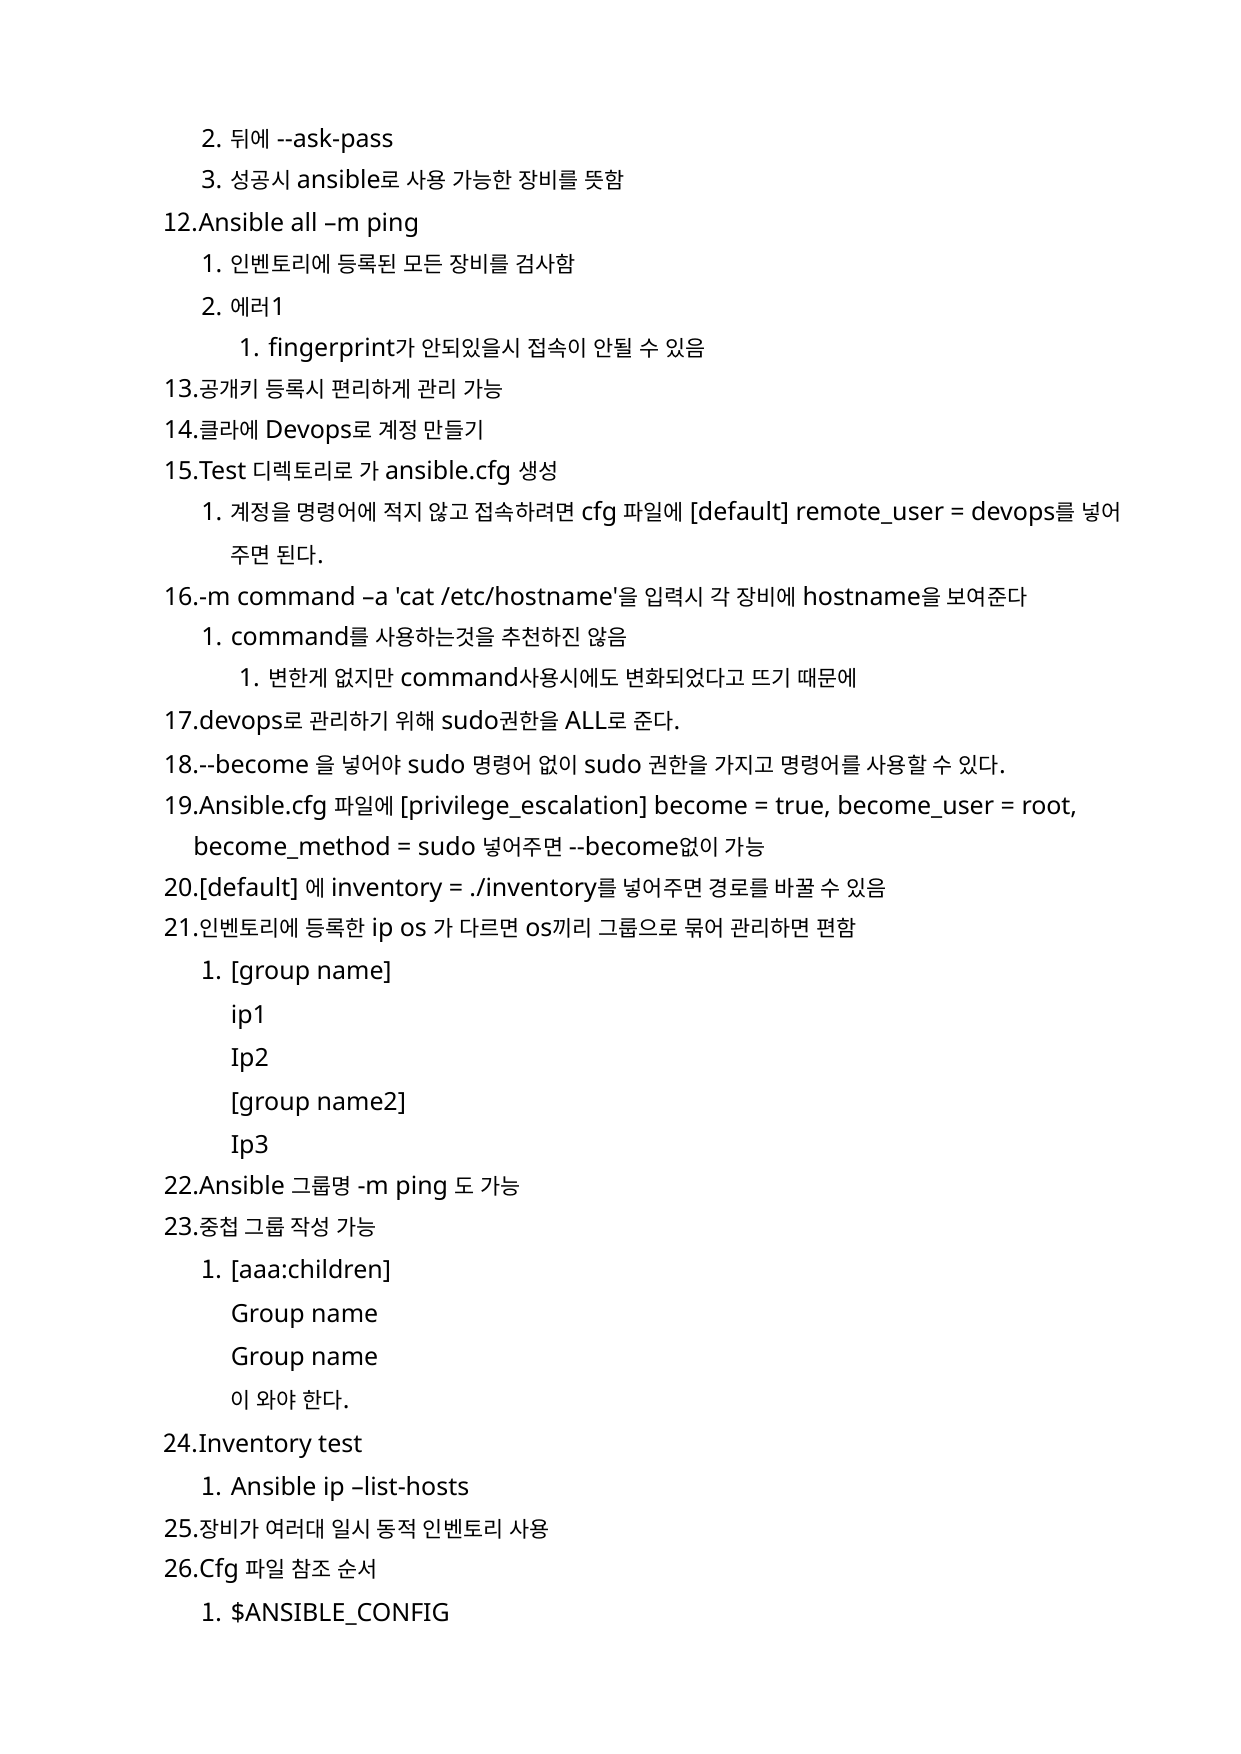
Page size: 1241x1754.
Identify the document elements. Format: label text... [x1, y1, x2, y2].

list ip1 [231, 994, 1122, 1031]
list command를 사용하는것을 추천하진 않음 [231, 619, 1122, 653]
list 계정을 명령어에 적지 않고 접속하려면 cfg 파일에 [default] remote_user = devops를 넣어주면 된다. [231, 493, 1122, 571]
list Ansible.cfg 파일에 [privilege_escalation] become = true, become_user = root, become_method = sudo 넣어주면 --become없이 가능 [193, 787, 1122, 862]
list fingerprint가 안되있을시 접속이 안될 수 있음 [268, 330, 1122, 364]
list Ip3 [231, 1124, 1122, 1161]
list Ansible 그룹명 -m ping 도 가능 [193, 1168, 1122, 1202]
list [group name2] [231, 1081, 1122, 1117]
list [default] 에 inventory = ./inventory를 넣어주면 경로를 바꿀 수 있음 [193, 869, 1122, 903]
list devops로 관리하기 위해 sudo권한을 ALL로 준다. [193, 701, 1122, 737]
list 인벤토리에 등록된 모든 장비를 검사함 [231, 246, 1122, 280]
list 에러1 [231, 287, 1122, 323]
list Group name [231, 1337, 1122, 1373]
list 클라에 Devops로 계정 만들기 [193, 412, 1122, 446]
list 인벤토리에 등록한 ip os 가 다르면 os끼리 그룹으로 묶어 관리하면 편함 [193, 910, 1122, 944]
list Ip2 [231, 1038, 1122, 1074]
list 장비가 여러대 일시 동적 인벤토리 사용 [193, 1510, 1122, 1544]
list 공개키 등록시 편리하게 관리 가능 [193, 371, 1122, 405]
list Group name [231, 1293, 1122, 1329]
list Test 디렉토리로 가 ansible.cfg 생성 [193, 453, 1122, 487]
list 성공시 ansible로 사용 가능한 장비를 뜻함 [231, 162, 1122, 196]
list 이 와야 한다. [231, 1380, 1122, 1416]
list Ansible all –m ping [193, 202, 1122, 239]
list 중첩 그룹 작성 가능 [193, 1209, 1122, 1243]
list [group name] [231, 951, 1122, 987]
list $ANSIBLE_CONFIG [231, 1592, 1122, 1628]
list [aaa:children] [231, 1250, 1122, 1286]
list --become 을 넣어야 sudo 명령어 없이 sudo 권한을 가지고 명령어를 사용할 수 있다. [193, 744, 1122, 780]
list -m command –a 'cat /etc/hostname'을 입력시 각 장비에 hostname을 보여준다 [193, 578, 1122, 612]
list Ansible ip –list-hosts [231, 1467, 1122, 1503]
list 뒤에 --ask-pass [231, 118, 1122, 154]
list 변한게 없지만 command사용시에도 변화되었다고 뜨기 때문에 [268, 660, 1122, 694]
list Inventory test [193, 1423, 1122, 1460]
list Cfg 파일 참조 순서 [193, 1551, 1122, 1585]
